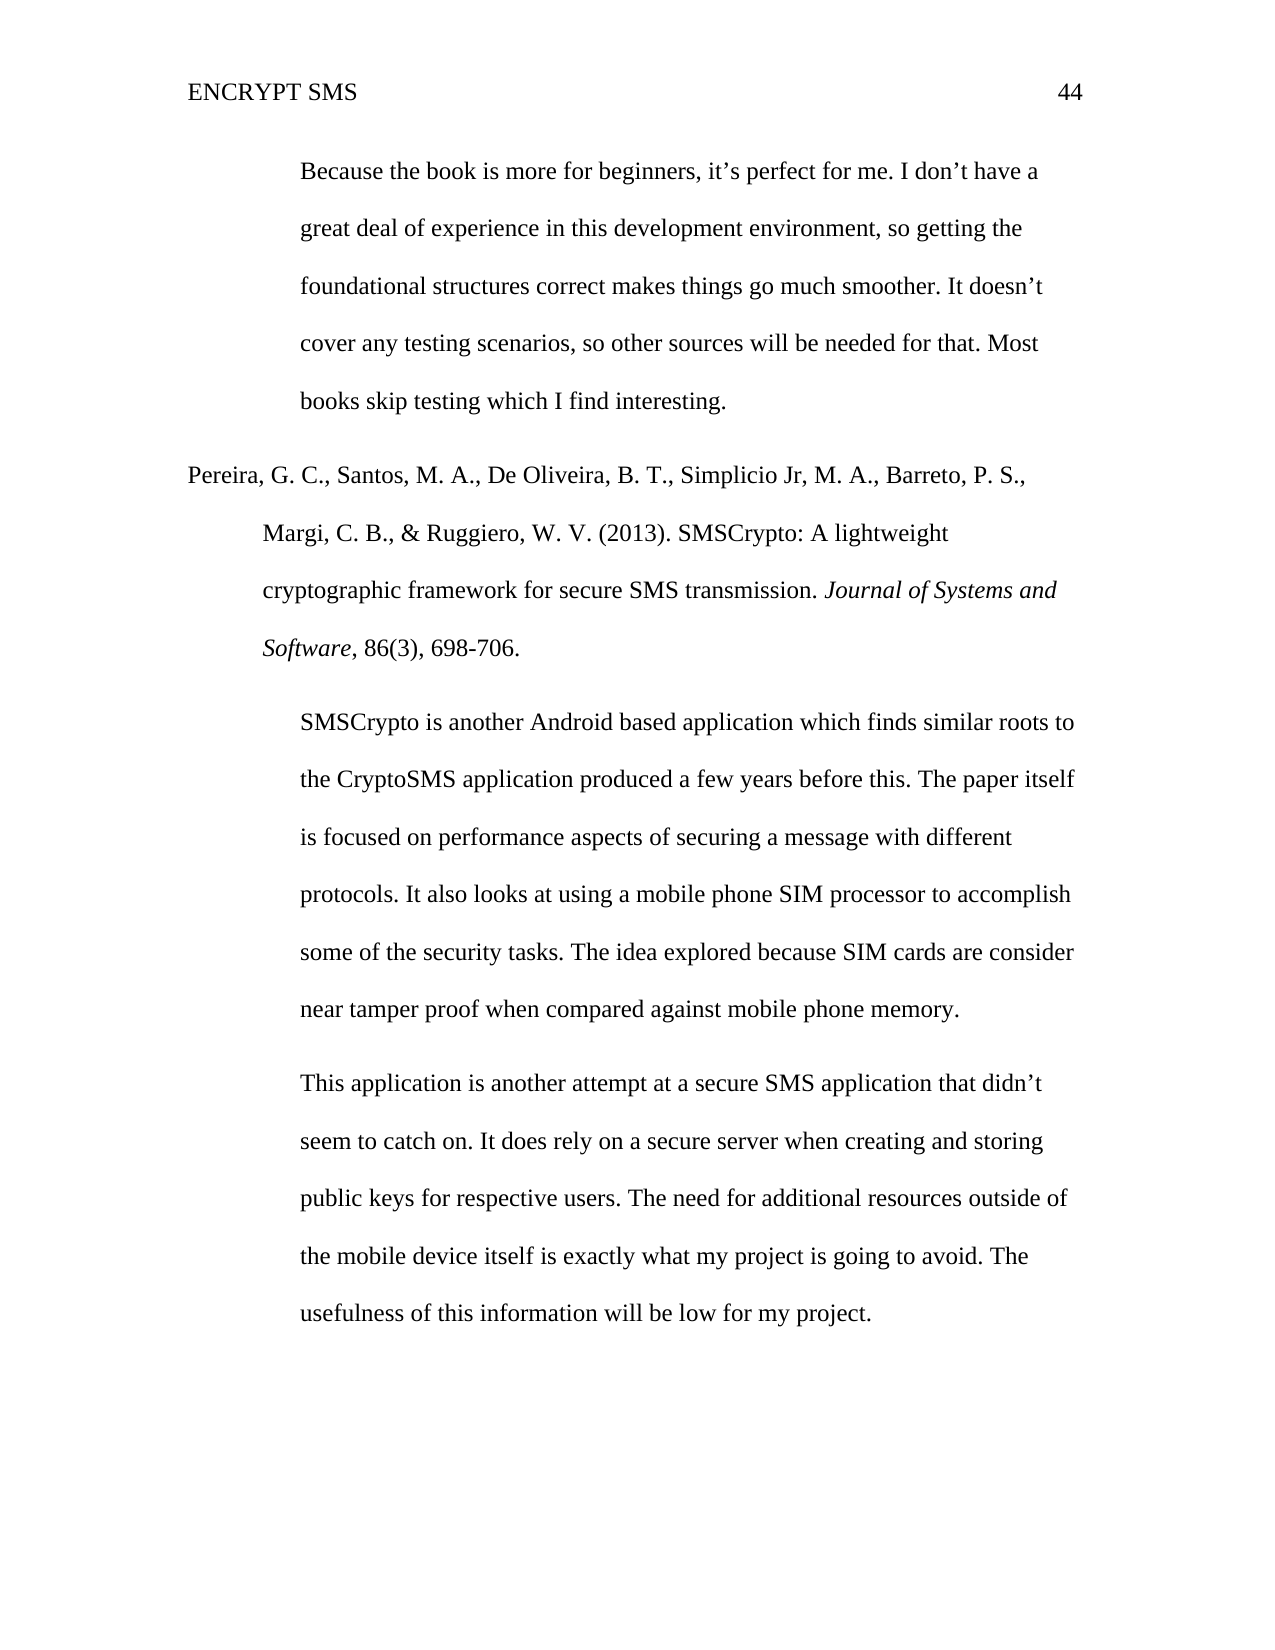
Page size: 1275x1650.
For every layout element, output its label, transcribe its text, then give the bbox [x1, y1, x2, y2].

text SMSCrypto is another Android based application which finds similar roots to the CryptoSMS application produced a few years before this. The paper itself is focused on performance aspects of securing a message with different protocols. It also looks at using a mobile phone SIM processor to accomplish some of the security tasks. The idea explored because SIM cards are consider near tamper proof when compared against mobile phone memory. [300, 707, 1087, 1023]
text Pereira, G. C., Santos, M. A., De Oliveira, B. T., Simplicio Jr, M. A., Barreto, P. S., Margi, C. B., & Ruggiero, W. V. (2013). SMSCrypto: A lightweight cryptographic framework for secure SMS transmission. Journal of Systems and Software, 86(3), 698-706. [187, 460, 1087, 661]
text Because the book is more for beginners, it’s perfect for me. I don’t have a great deal of experience in this development environment, so getting the foundational structures correct makes things go much smoother. It doesn’t cover any testing scenarios, so other sources will be needed for that. Most books skip testing which I find interesting. [300, 156, 1087, 415]
text This application is another attempt at a secure SMS application that didn’t seem to catch on. It does rely on a secure server when creating and storing public keys for respective users. The need for additional resources outside of the mobile device itself is exactly what my project is going to avoid. The usefulness of this information will be low for my project. [300, 1068, 1087, 1327]
